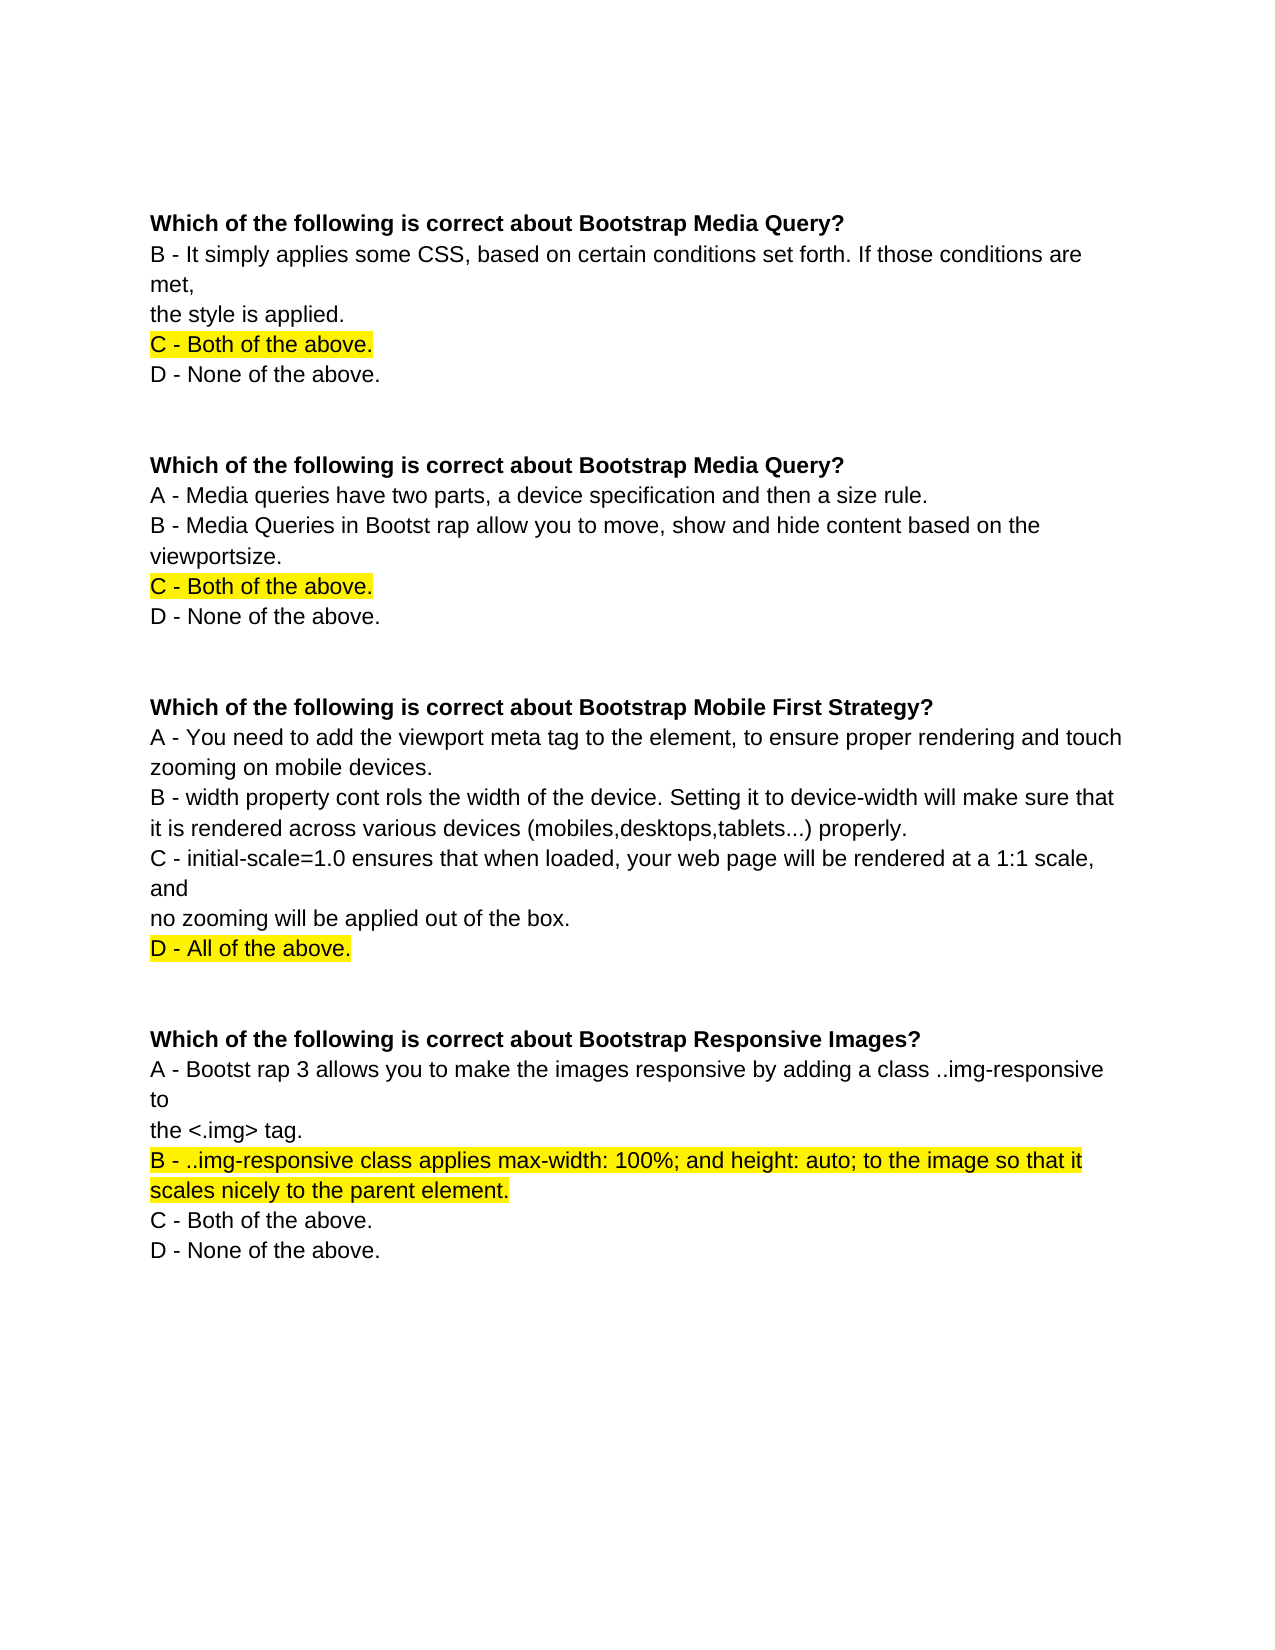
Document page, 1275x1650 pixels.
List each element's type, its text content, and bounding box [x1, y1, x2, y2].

text C - initial-scale=1.0 ensures that when loaded, your web page will be rendered at a 1:1 scale, and [150, 845, 1125, 901]
text Which of the following is correct about Bootstrap Media Query? [150, 210, 1125, 237]
text D - None of the above. [150, 1237, 1125, 1264]
text C - Both of the above. [150, 1207, 1125, 1234]
text C - Both of the above. [150, 573, 1125, 599]
text D - None of the above. [150, 361, 1125, 388]
text B - ..img-responsive class applies max-width: 100%; and height: auto; to the image so that it [150, 1147, 1125, 1173]
text Which of the following is correct about Bootstrap Mobile First Strategy? [150, 694, 1125, 720]
text C - Both of the above. [150, 331, 1125, 358]
text B - width property cont rols the width of the device. Setting it to device-width will make sure that [150, 784, 1125, 811]
text zooming on mobile devices. [150, 754, 1125, 781]
text the <.img> tag. [150, 1117, 1125, 1143]
text B - It simply applies some CSS, based on certain conditions set forth. If those conditions are met, [150, 241, 1125, 297]
text no zooming will be applied out of the box. [150, 905, 1125, 932]
text Which of the following is correct about Bootstrap Media Query? [150, 452, 1125, 478]
text A - You need to add the viewport meta tag to the element, to ensure proper rendering and touch [150, 724, 1125, 750]
text A - Media queries have two parts, a device specification and then a size rule. [150, 482, 1125, 509]
text A - Bootst rap 3 allows you to make the images responsive by adding a class ..img-responsive to [150, 1056, 1125, 1113]
text Which of the following is correct about Bootstrap Responsive Images? [150, 1026, 1125, 1052]
text D - None of the above. [150, 603, 1125, 629]
text scales nicely to the parent element. [150, 1177, 1125, 1203]
text D - All of the above. [150, 935, 1125, 962]
text B - Media Queries in Bootst rap allow you to move, show and hide content based on the viewportsize. [150, 512, 1125, 569]
text the style is applied. [150, 301, 1125, 327]
text it is rendered across various devices (mobiles,desktops,tablets...) properly. [150, 814, 1125, 841]
